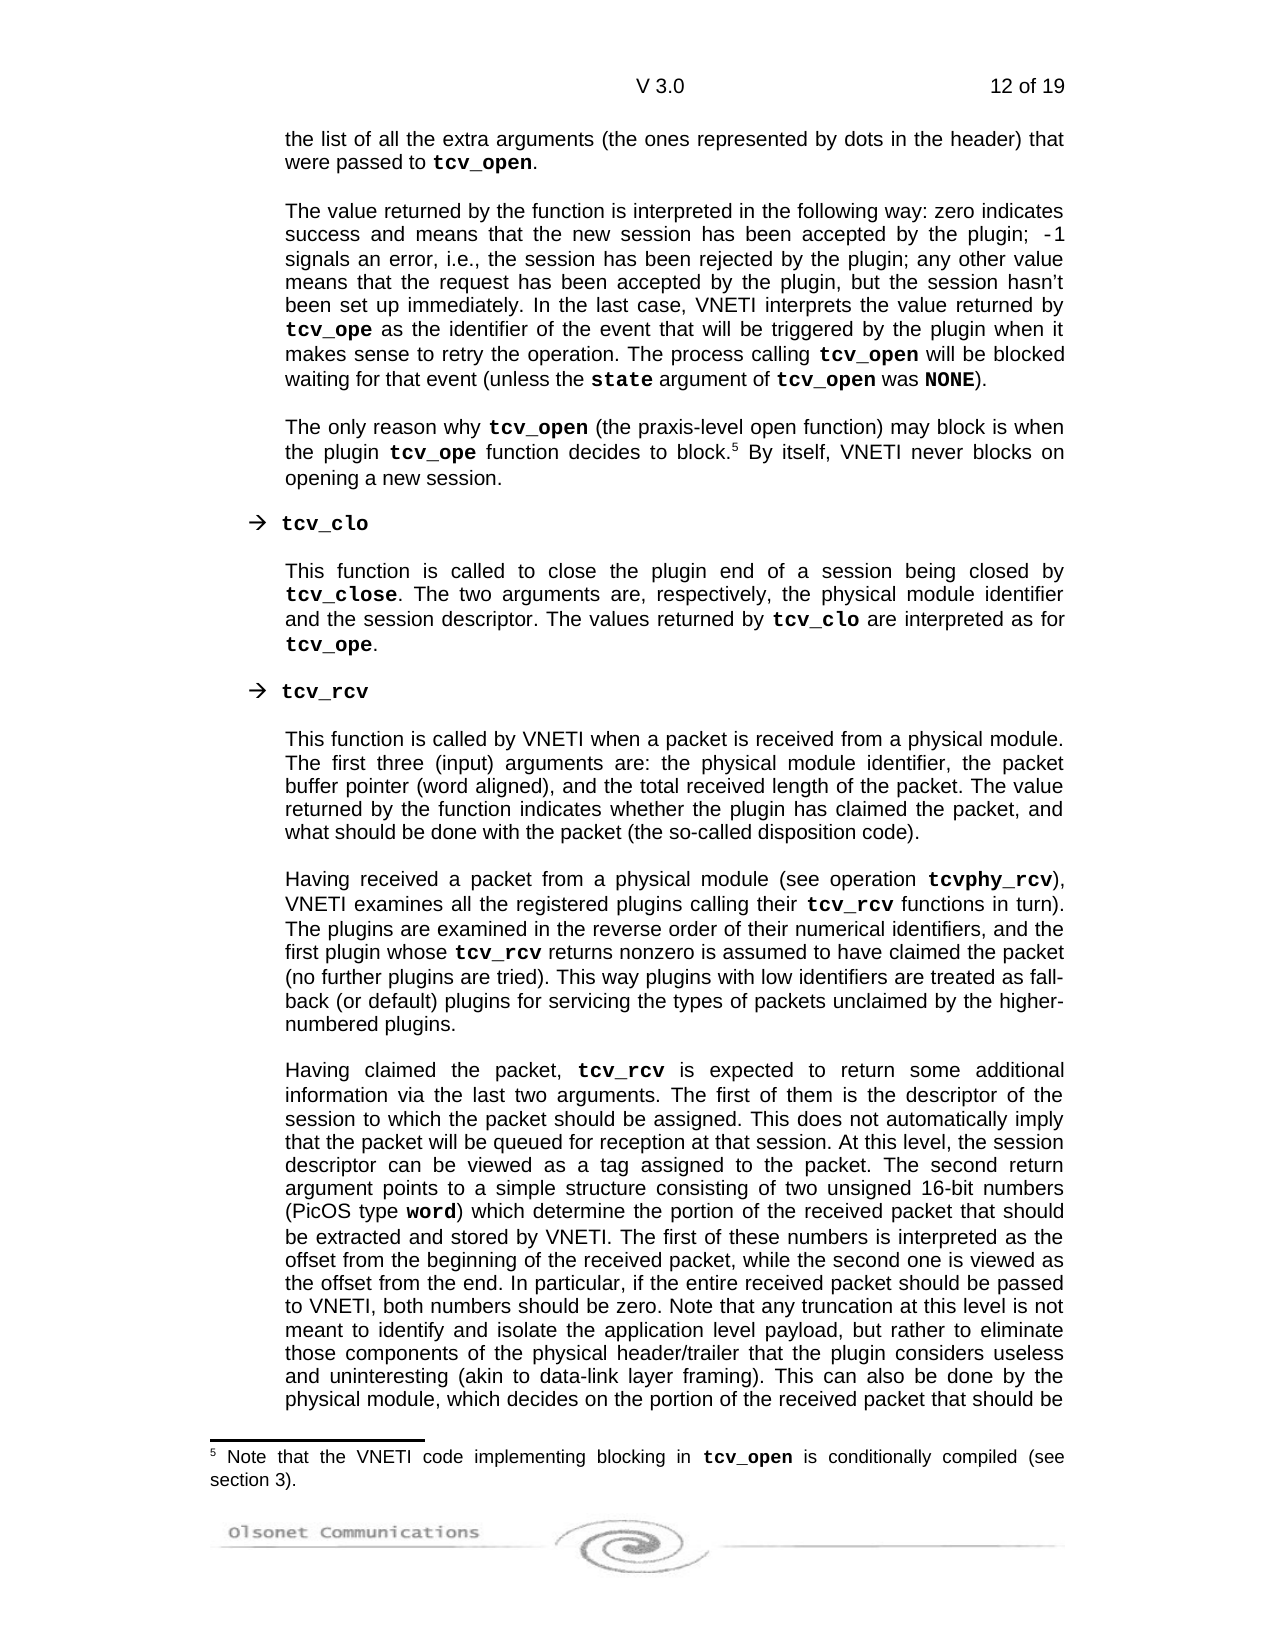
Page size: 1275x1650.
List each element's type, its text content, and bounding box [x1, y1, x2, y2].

text Having claimed the packet, tcv_rcv is expected to return some additional information via the last two arguments. The first of them is the descriptor of the session to which the packet should be assigned. This does not automatically imply that the packet will be queued for reception at that session. At this level, the session descriptor can be viewed as a tag assigned to the packet. The second return argument points to a simple structure consisting of two unsigned 16-bit numbers (PicOS type word) which determine the portion of the received packet that should be extracted and stored by VNETI. The first of these numbers is interpreted as the offset from the beginning of the received packet, while the second one is viewed as the offset from the end. In particular, if the entire received packet should be passed to VNETI, both numbers should be zero. Note that any truncation at this level is not meant to identify and isolate the application level payload, but rather to eliminate those components of the physical header/trailer that the plugin considers useless and uninteresting (akin to data-link layer framing). This can also be done by the physical module, which decides on the portion of the received packet that should be [285, 1059, 1065, 1411]
text Having received a packet from a physical module (see operation tcvphy_rcv), VNETI examines all the registered plugins calling their tcv_rcv functions in turn). The plugins are examined in the reverse order of their numerical identifiers, and the first plugin whose tcv_rcv returns nonzero is assumed to have claimed the packet (no further plugins are tried). This way plugins with low identifiers are treated as fall-back (or default) plugins for servicing the types of packets unclaimed by the higher-numbered plugins. [285, 867, 1065, 1036]
picture [210, 1504, 1065, 1596]
text The only reason why tcv_open (the praxis-level open function) may block is when the plugin tcv_ope function decides to block. By itself, VNETI never blocks on opening a new session. [285, 416, 1065, 489]
text This function is called by VNETI when a packet is received from a physical module. The first three (input) arguments are: the physical module identifier, the packet buffer pointer (word aligned), and the total received length of the packet. The value returned by the function indicates whether the plugin has claimed the packet, and what should be done with the packet (the so-called disposition code). [285, 728, 1065, 844]
text Note that the VNETI code implementing blocking in tcv_open is conditionally compiled (see section 3). [210, 1447, 1065, 1490]
text the list of all the extra arguments (the ones represented by dots in the header) that were passed to tcv_open. [285, 128, 1065, 176]
text The value returned by the function is interpreted in the following way: zero indicates success and means that the new session has been accepted by the plugin; -1 signals an error, i.e., the session has been rejected by the plugin; any other value means that the request has been accepted by the plugin, but the session hasn’t been set up immediately. In the last case, VNETI interprets the value returned by tcv_ope as the identifier of the event that will be triggered by the plugin when it makes sense to retry the operation. The process calling tcv_open will be blocked waiting for that event (unless the state argument of tcv_open was NONE). [285, 199, 1065, 393]
text  tcv_rcv [247, 681, 1065, 705]
text This function is called to close the plugin end of a session being closed by tcv_close. The two arguments are, respectively, the physical module identifier and the session descriptor. The values returned by tcv_clo are interpreted as for tcv_ope. [285, 559, 1065, 658]
text  tcv_clo [247, 512, 1065, 536]
